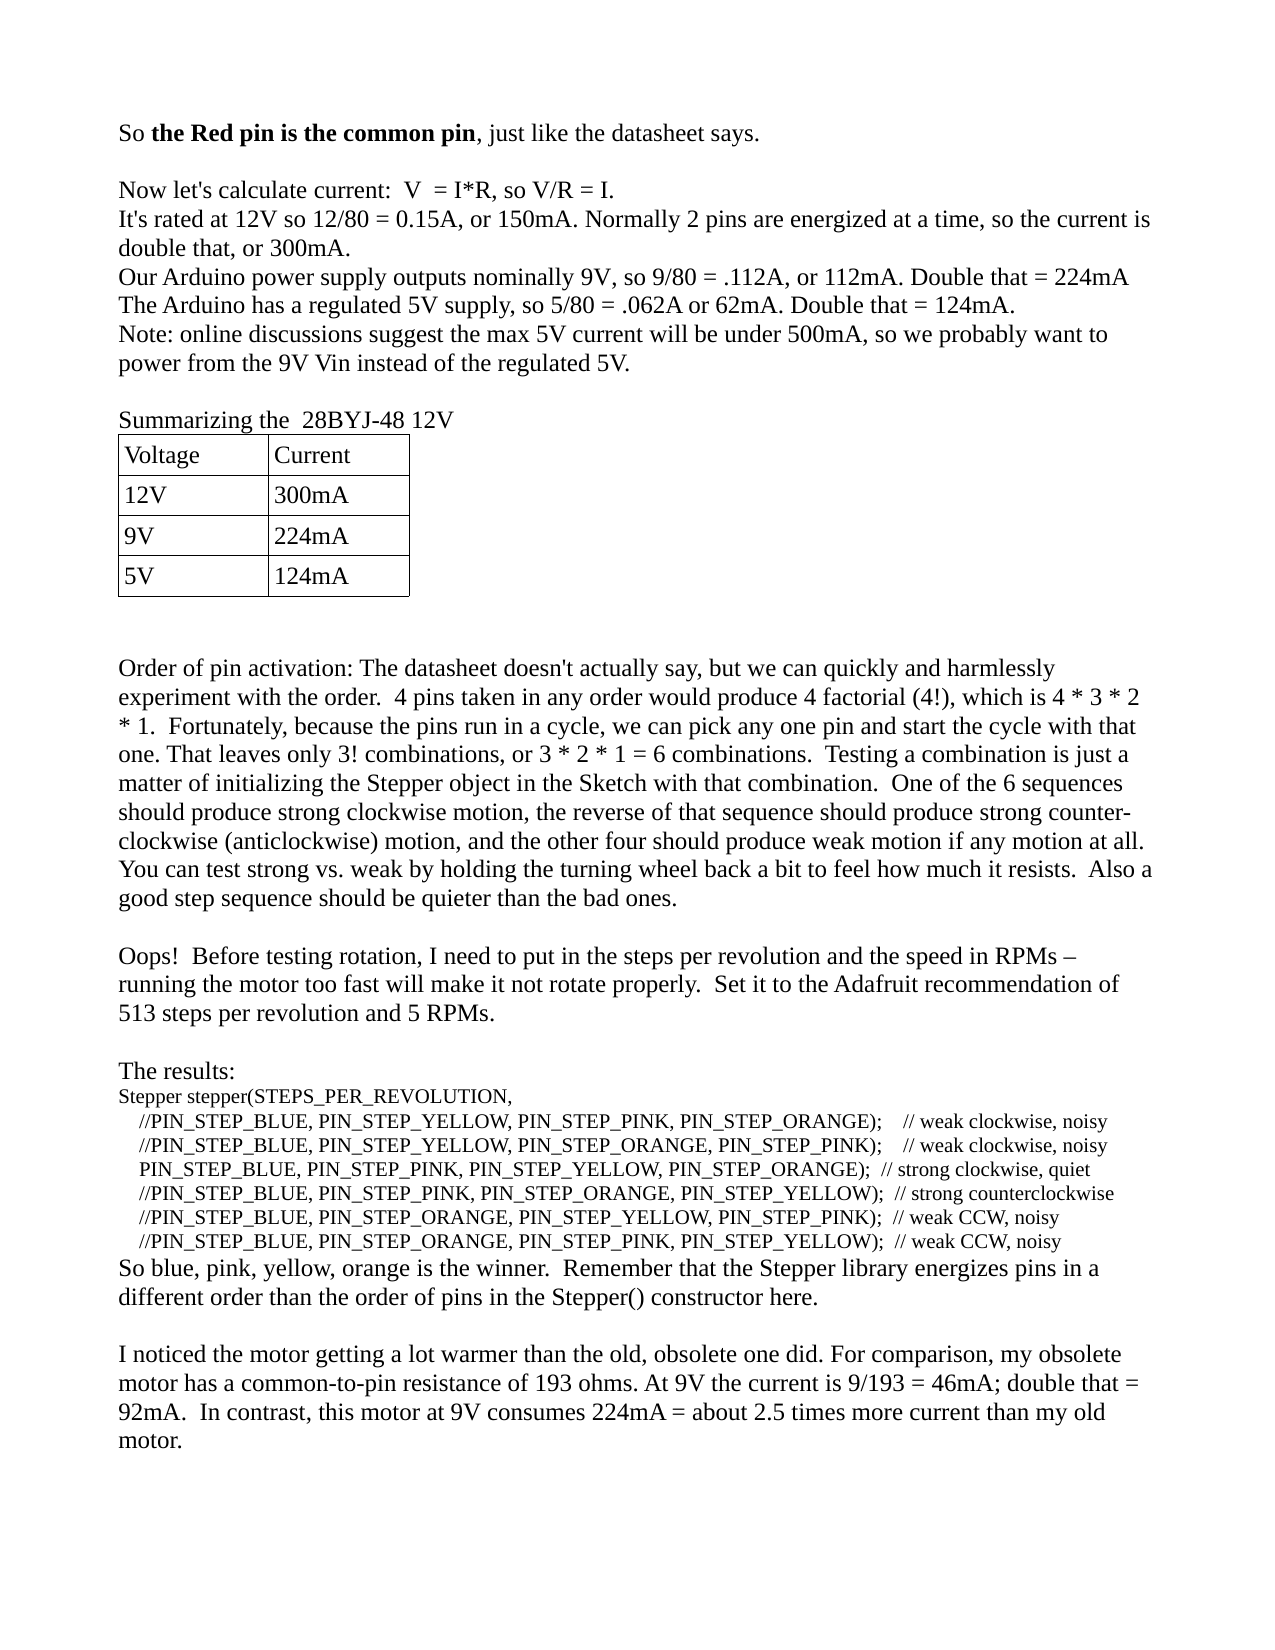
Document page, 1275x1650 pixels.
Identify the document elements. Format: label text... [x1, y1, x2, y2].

table_cell 5V [119, 556, 268, 596]
text Oops! Before testing rotation, I need to put in the steps per revolution and the speed in RPMs – running the motor too fast will make it not rotate properly. Set it to the Adafruit recommendation of 513 steps per revolution and 5 RPMs. [118, 941, 1157, 1027]
text Order of pin activation: The datasheet doesn't actually say, but we can quickly and harmlessly experiment with the order. 4 pins taken in any order would produce 4 factorial (4!), which is 4 * 3 * 2 * 1. Fortunately, because the pins run in a cycle, we can pick any one pin and start the cycle with that one. That leaves only 3! combinations, or 3 * 2 * 1 = 6 combinations. Testing a combination is just a matter of initializing the Stepper object in the Sketch with that combination. One of the 6 sequences should produce strong clockwise motion, the reverse of that sequence should produce strong counter-clockwise (anticlockwise) motion, and the other four should produce weak motion if any motion at all. You can test strong vs. weak by holding the turning wheel back a bit to feel how much it resists. Also a good step sequence should be quieter than the bad ones. [118, 653, 1157, 912]
text It's rated at 12V so 12/80 = 0.15A, or 150mA. Normally 2 pins are energized at a time, so the current is double that, or 300mA. [118, 204, 1157, 262]
text The results: [118, 1056, 1157, 1084]
text Our Arduino power supply outputs nominally 9V, so 9/80 = .112A, or 112mA. Double that = 224mA [118, 262, 1157, 291]
text //PIN_STEP_BLUE, PIN_STEP_ORANGE, PIN_STEP_PINK, PIN_STEP_YELLOW); // weak CCW, noisy [118, 1229, 1157, 1253]
table_cell 300mA [269, 476, 409, 515]
text The Arduino has a regulated 5V supply, so 5/80 = .062A or 62mA. Double that = 124mA. [118, 291, 1157, 319]
text //PIN_STEP_BLUE, PIN_STEP_ORANGE, PIN_STEP_YELLOW, PIN_STEP_PINK); // weak CCW, noisy [118, 1205, 1157, 1229]
text //PIN_STEP_BLUE, PIN_STEP_YELLOW, PIN_STEP_PINK, PIN_STEP_ORANGE); // weak clockwise, noisy [118, 1108, 1157, 1133]
table_cell 9V [119, 516, 268, 555]
text So blue, pink, yellow, orange is the winner. Remember that the Stepper library energizes pins in a different order than the order of pins in the Stepper() constructor here. [118, 1253, 1157, 1310]
text PIN_STEP_BLUE, PIN_STEP_PINK, PIN_STEP_YELLOW, PIN_STEP_ORANGE); // strong clockwise, quiet [118, 1157, 1157, 1181]
table_header Current [269, 435, 409, 475]
text Summarizing the 28BYJ-48 12V [118, 406, 1157, 434]
text Note: online discussions suggest the max 5V current will be under 500mA, so we probably want to power from the 9V Vin instead of the regulated 5V. [118, 319, 1157, 377]
table_header Voltage [119, 435, 268, 475]
text I noticed the motor getting a lot warmer than the old, obsolete one did. For comparison, my obsolete motor has a common-to-pin resistance of 193 ohms. At 9V the current is 9/193 = 46mA; double that = 92mA. In contrast, this motor at 9V consumes 224mA = about 2.5 times more current than my old motor. [118, 1339, 1157, 1454]
text So the Red pin is the common pin, just like the datasheet says. [118, 118, 1157, 147]
table_cell 12V [119, 476, 268, 515]
table_cell 224mA [269, 516, 409, 555]
text //PIN_STEP_BLUE, PIN_STEP_YELLOW, PIN_STEP_ORANGE, PIN_STEP_PINK); // weak clockwise, noisy [118, 1133, 1157, 1157]
text Stepper stepper(STEPS_PER_REVOLUTION, [118, 1084, 1157, 1108]
text //PIN_STEP_BLUE, PIN_STEP_PINK, PIN_STEP_ORANGE, PIN_STEP_YELLOW); // strong counterclockwise [118, 1181, 1157, 1205]
text Now let's calculate current: V = I*R, so V/R = I. [118, 176, 1157, 204]
table_cell 124mA [269, 556, 409, 596]
